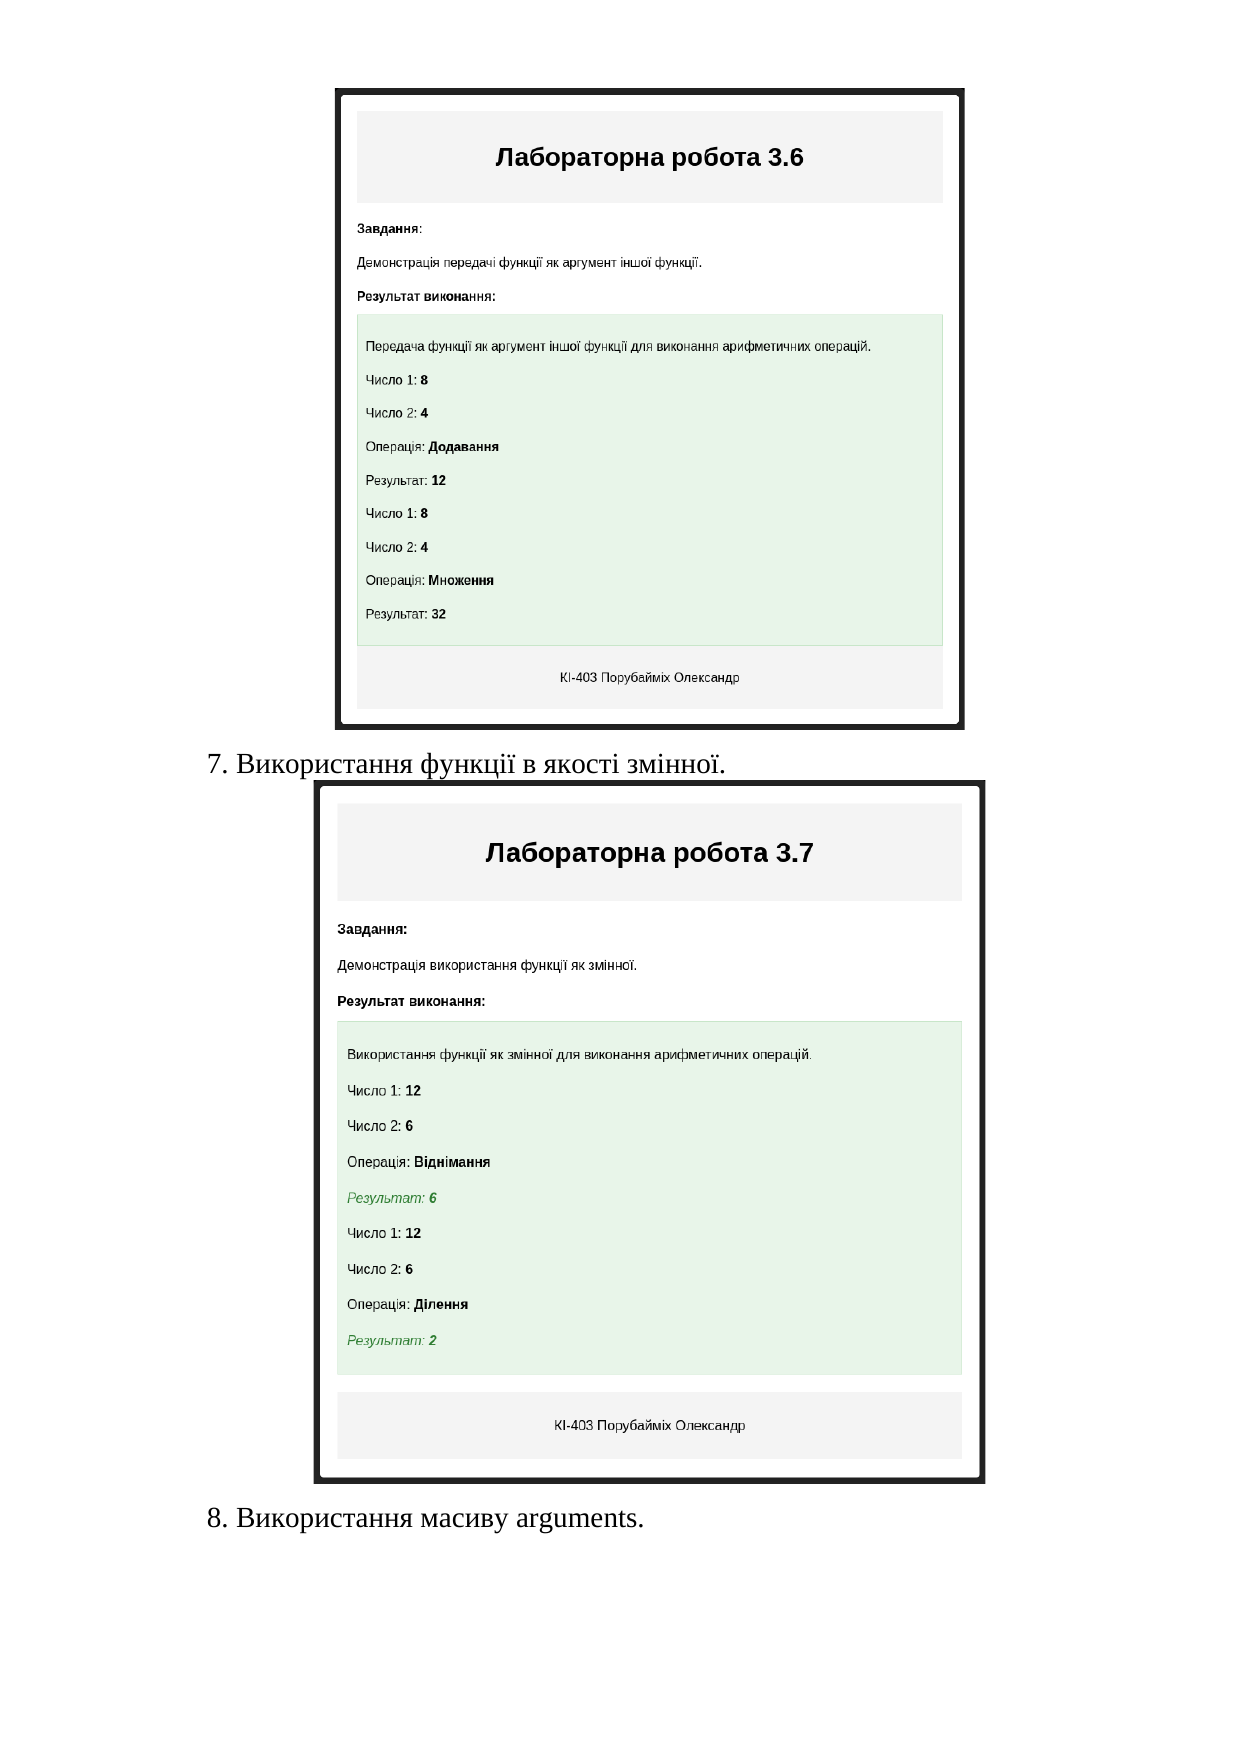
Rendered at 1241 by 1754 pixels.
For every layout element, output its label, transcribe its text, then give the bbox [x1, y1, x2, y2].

subtitle 7. Використання функції в якості змінної. [148, 746, 1152, 780]
subtitle 8. Використання масиву arguments. [148, 1500, 1152, 1534]
picture [334, 88, 965, 730]
picture [313, 780, 986, 1484]
